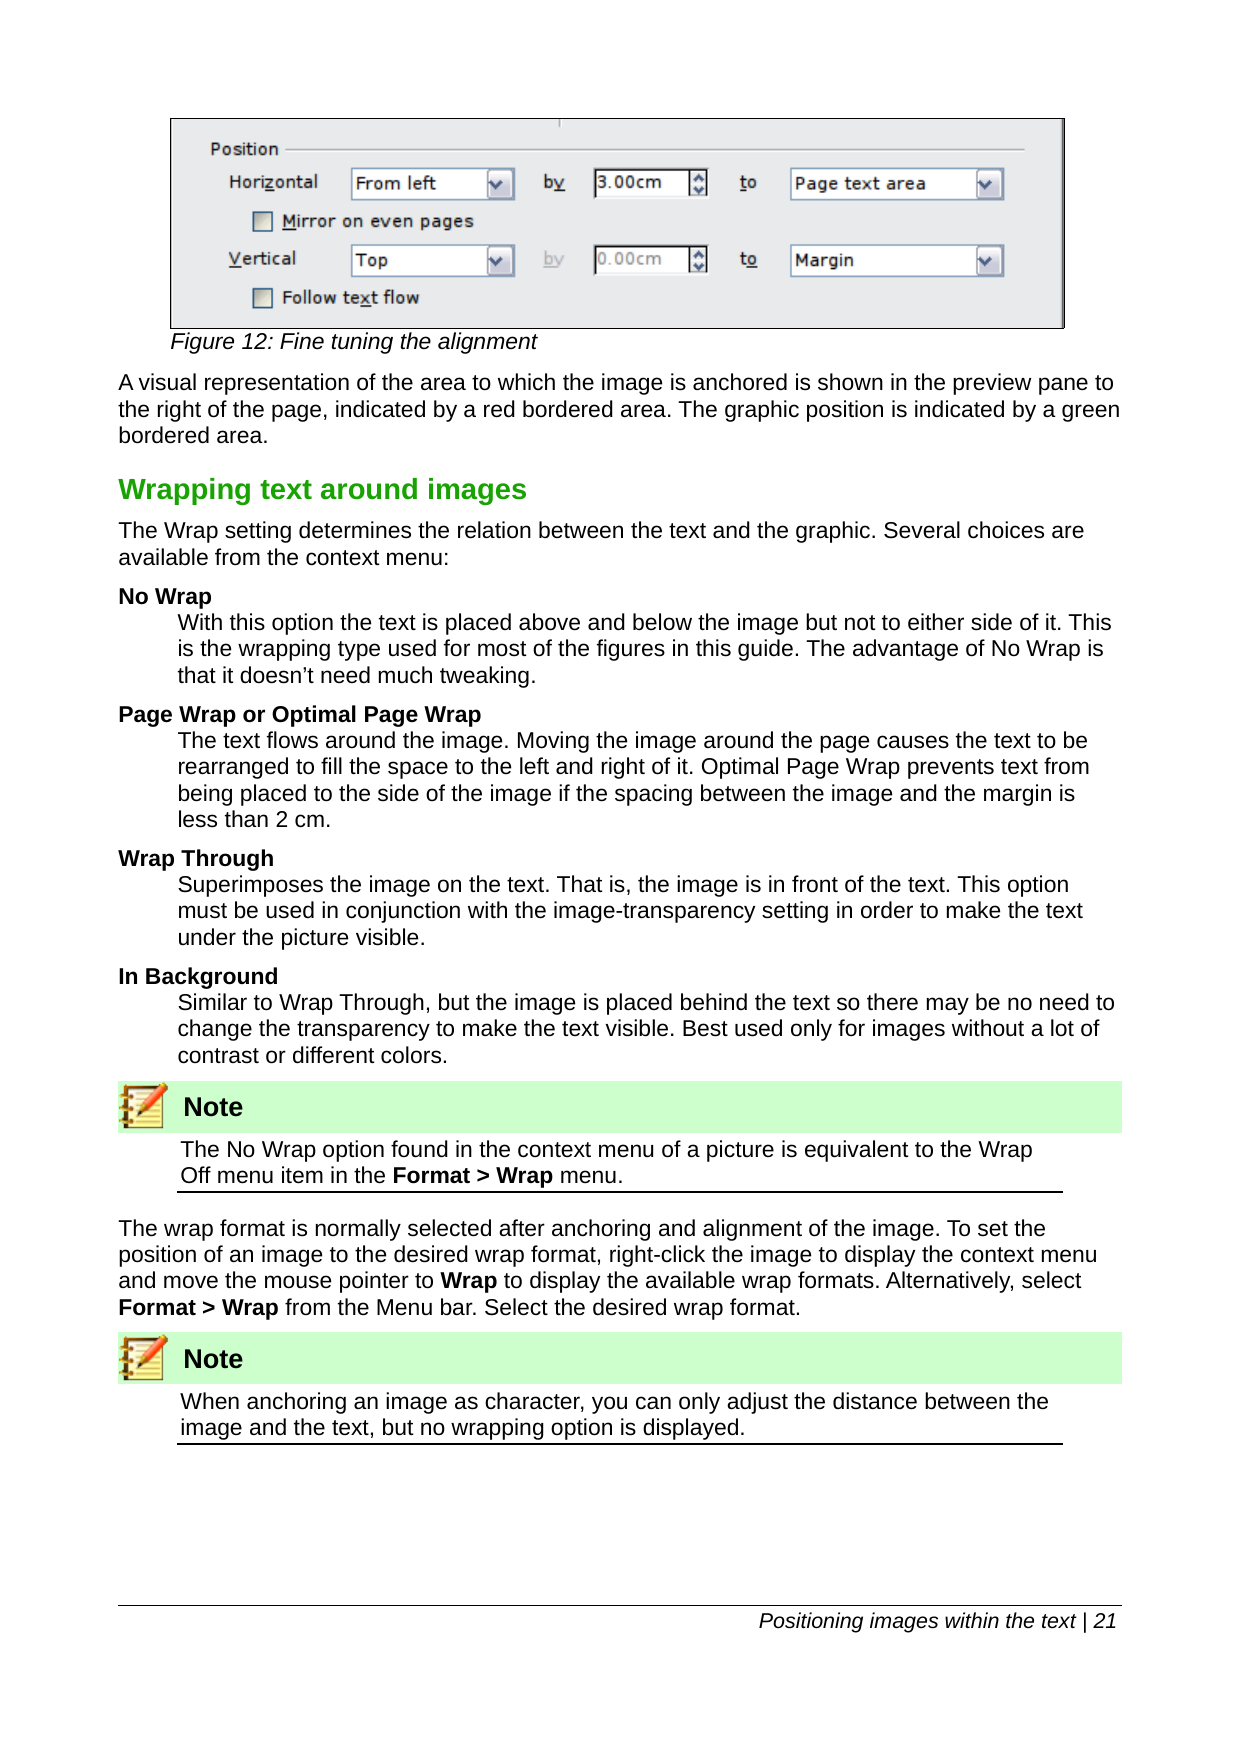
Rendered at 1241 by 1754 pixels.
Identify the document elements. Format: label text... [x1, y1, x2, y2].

text Similar to Wrap Through, but the image is placed behind the text so there may be no need to change the transparency to make the text visible. Best used only for images without a lot of contrast or different colors. [177, 989, 1122, 1068]
text Page Wrap or Optimal Page Wrap [118, 701, 1122, 727]
text In Background [118, 963, 1122, 989]
picture [119, 1081, 170, 1132]
picture [171, 119, 1064, 328]
text A visual representation of the area to which the image is anchored is shown in the preview pane to the right of the page, indicated by a red bordered area. The graphic position is indicated by a green bordered area. [118, 369, 1122, 448]
text The No Wrap option found in the context menu of a picture is equivalent to the Wrap Off menu item in the Format > Wrap menu. [177, 1133, 1063, 1191]
text Superimposes the image on the text. That is, the image is in front of the text. This option must be used in conjunction with the image-transparency setting in order to make the text under the picture visible. [177, 871, 1122, 950]
text When anchoring an image as character, you can only adjust the distance between the image and the text, but no wrapping option is displayed. [177, 1384, 1063, 1443]
list The wrap format is normally selected after anchoring and alignment of the image. To set the position of an image to the desired wrap format, right-click the image to display the context menu and move the mouse pointer to Wrap to display the available wrap formats. Alternatively, select Format > Wrap from the Menu bar. Select the desired wrap format. [118, 1214, 1122, 1320]
text No Wrap [118, 583, 1122, 609]
subtitle Wrapping text around images [118, 472, 1122, 506]
list The Wrap setting determines the relation between the text and the graphic. Several choices are available from the context menu: [118, 517, 1122, 570]
text Wrap Through [118, 845, 1122, 871]
subtitle Note [118, 1081, 1122, 1133]
text Figure 12: Fine tuning the alignment [170, 328, 1070, 355]
text The text flows around the image. Moving the image around the page causes the text to be rearranged to fill the space to the left and right of it. Optimal Page Wrap prevents text from being placed to the side of the image if the spacing between the image and the margin is less than 2 cm. [177, 727, 1122, 832]
subtitle Note [118, 1332, 1122, 1384]
text With this option the text is placed above and below the image but not to either side of it. This is the wrapping type used for most of the figures in this guide. The advantage of No Wrap is that it doesn’t need much tweaking. [177, 609, 1122, 688]
picture [119, 1333, 170, 1384]
